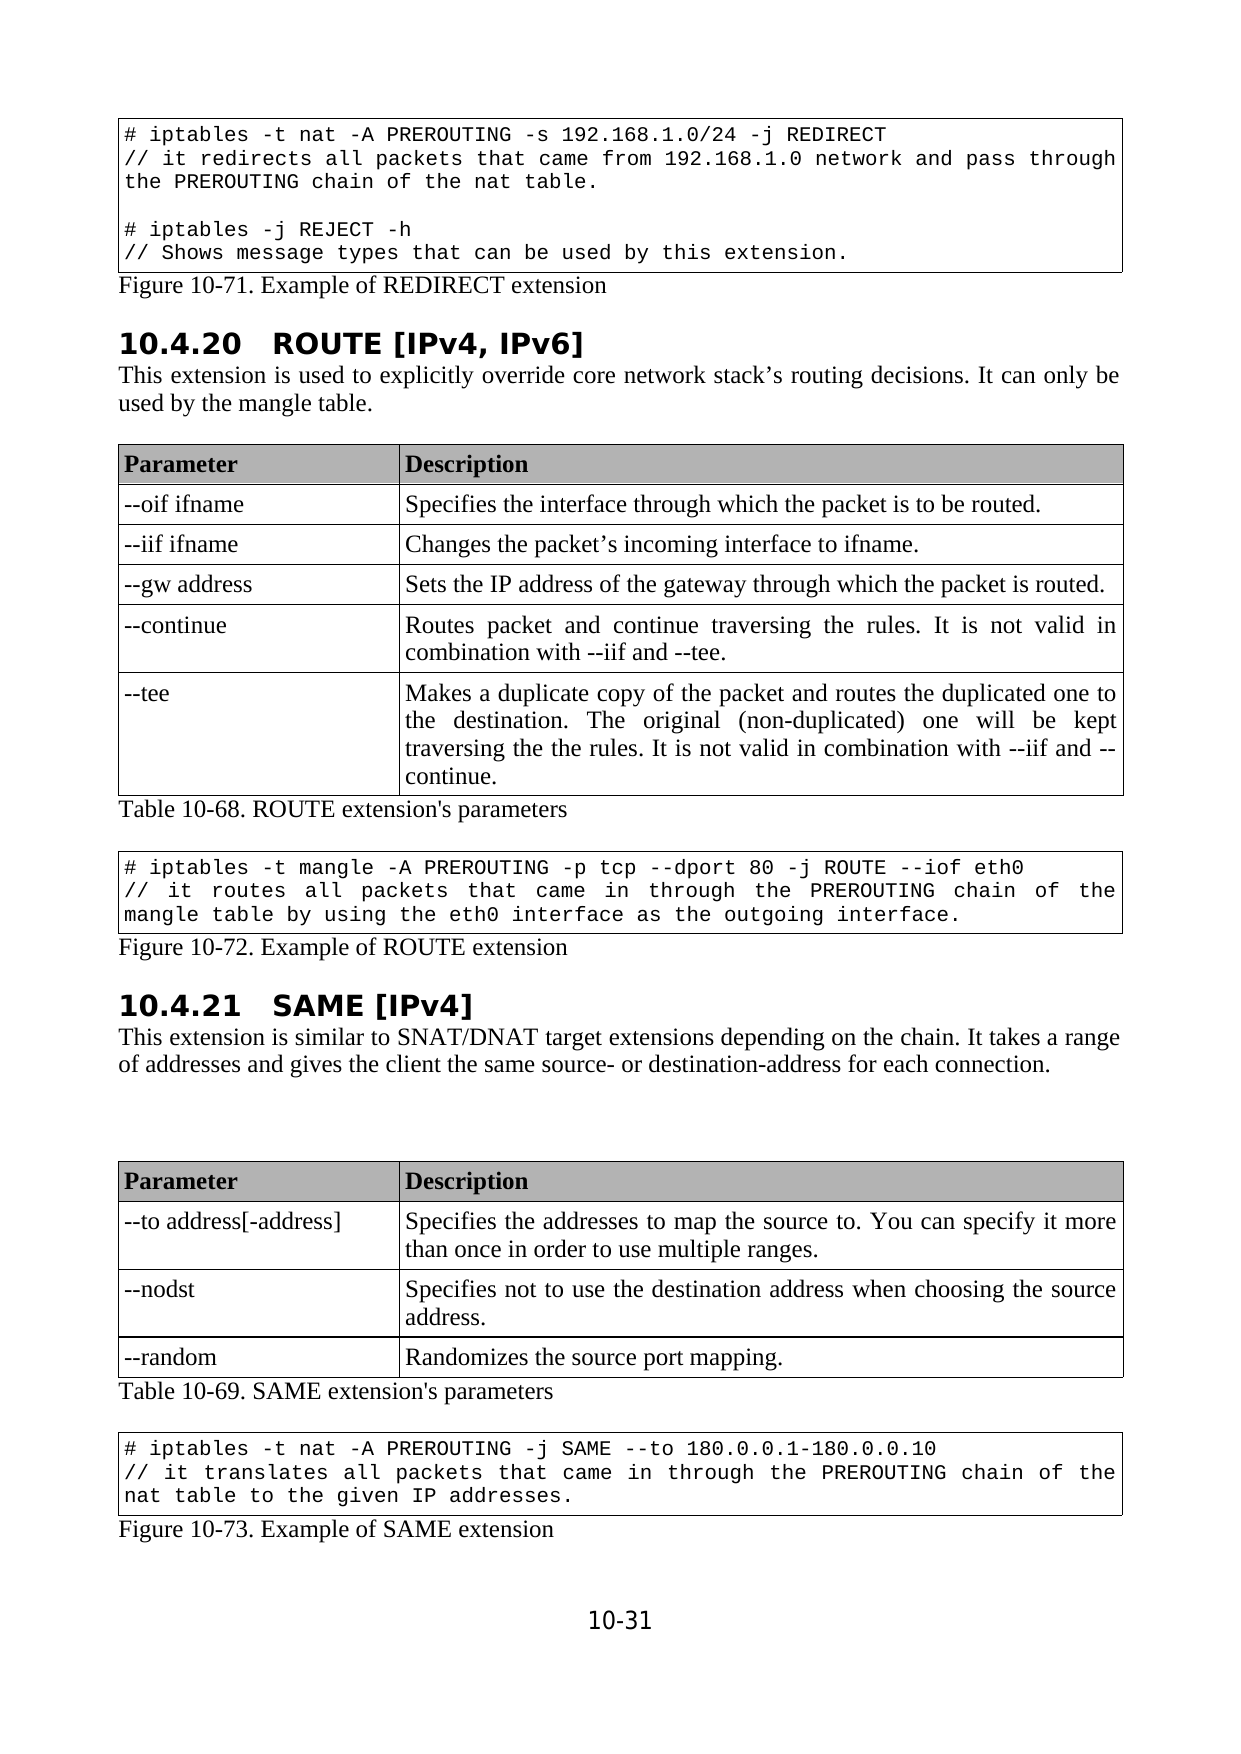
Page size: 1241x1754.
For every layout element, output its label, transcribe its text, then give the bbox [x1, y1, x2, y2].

table_cell --oif ifname [119, 485, 399, 524]
table_cell --random [119, 1338, 399, 1377]
text 10.4.20 ROUTE [IPv4, IPv6] [118, 327, 1122, 361]
table_cell --gw address [119, 565, 399, 604]
table_cell Specifies the addresses to map the source to. You can specify it more than once in order to use multiple ranges. [400, 1202, 1123, 1268]
text This extension is used to explicitly override core network stack’s routing decisions. It can only be used by the mangle table. [118, 361, 1122, 416]
table_cell Randomizes the source port mapping. [400, 1338, 1123, 1377]
table_cell --continue [119, 605, 399, 672]
table_cell --nodst [119, 1270, 399, 1336]
text This extension is similar to SNAT/DNAT target extensions depending on the chain. It takes a range of addresses and gives the client the same source- or destination-address for each connection. [118, 1023, 1122, 1078]
table_cell --tee [119, 673, 399, 795]
table_header # iptables -t nat -A PREROUTING -s 192.168.1.0/24 -j REDIRECT // it redirects all packets that came from 192.168.1.0 network and pass through the PREROUTING chain of the nat table. # iptables -j REJECT -h // Shows message types that can be used by this extension. [119, 119, 1122, 272]
table_cell Specifies not to use the destination address when choosing the source address. [400, 1270, 1123, 1336]
table_cell Specifies the interface through which the packet is to be routed. [400, 485, 1123, 524]
text Table 10-69. SAME extension's parameters [118, 1378, 1122, 1404]
text Figure 10-71. Example of REDIRECT extension [118, 273, 1122, 299]
text 10.4.21 SAME [IPv4] [118, 989, 1122, 1023]
table_header Description [400, 1162, 1123, 1201]
table_header Parameter [119, 445, 399, 483]
table_header Parameter [119, 1162, 399, 1201]
table_cell --iif ifname [119, 525, 399, 564]
text Table 10-68. ROUTE extension's parameters [118, 796, 1122, 823]
table_cell Makes a duplicate copy of the packet and routes the duplicated one to the destination. The original (non-duplicated) one will be kept traversing the the rules. It is not valid in combination with --iif and --continue. [400, 673, 1123, 795]
table_header # iptables -t mangle -A PREROUTING -p tcp --dport 80 -j ROUTE --iof eth0 // it routes all packets that came in through the PREROUTING chain of the mangle table by using the eth0 interface as the outgoing interface. [119, 852, 1122, 933]
table_header Description [400, 445, 1123, 483]
table_cell Routes packet and continue traversing the rules. It is not valid in combination with --iif and --tee. [400, 605, 1123, 672]
table_cell Sets the IP address of the gateway through which the packet is routed. [400, 565, 1123, 604]
table_header # iptables -t nat -A PREROUTING -j SAME --to 180.0.0.1-180.0.0.10 // it translates all packets that came in through the PREROUTING chain of the nat table to the given IP addresses. [119, 1433, 1122, 1515]
table_cell Changes the packet’s incoming interface to ifname. [400, 525, 1123, 564]
text Figure 10-73. Example of SAME extension [118, 1516, 1122, 1542]
text Figure 10-72. Example of ROUTE extension [118, 934, 1122, 961]
table_cell --to address[-address] [119, 1202, 399, 1268]
